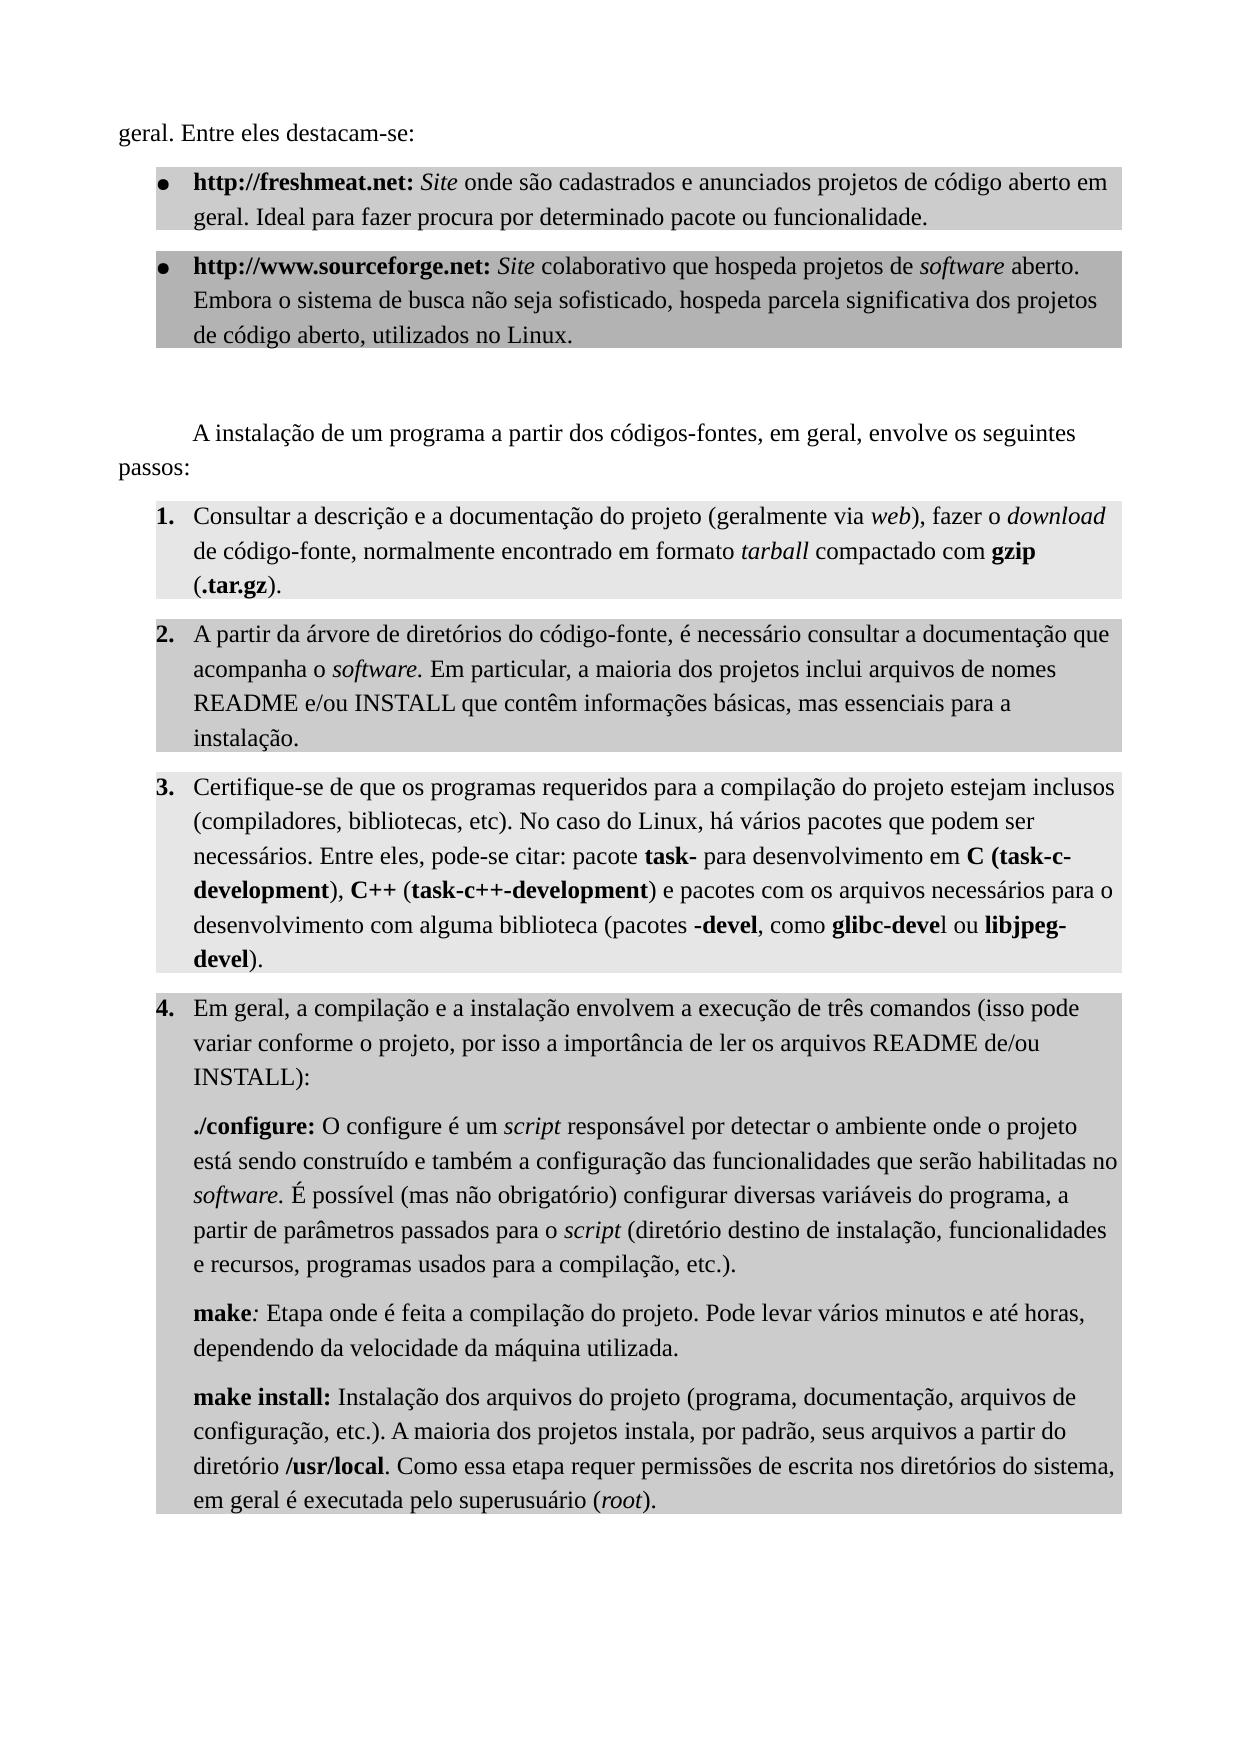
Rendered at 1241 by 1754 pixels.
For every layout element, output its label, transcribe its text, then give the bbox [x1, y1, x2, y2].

list make: Etapa onde é feita a compilação do projeto. Pode levar vários minutos e até horas, dependendo da velocidade da máquina utilizada. [156, 1298, 1122, 1362]
text A instalação de um programa a partir dos códigos-fontes, em geral, envolve os seguintes passos: [118, 418, 1122, 481]
list http://www.sourceforge.net: Site colaborativo que hospeda projetos de software aberto. Embora o sistema de busca não seja sofisticado, hospeda parcela significativa dos projetos de código aberto, utilizados no Linux. [156, 251, 1122, 348]
list Consultar a descrição e a documentação do projeto (geralmente via web), fazer o download de código-fonte, normalmente encontrado em formato tarball compactado com gzip (.tar.gz). [156, 501, 1122, 599]
text geral. Entre eles destacam-se: [118, 118, 1122, 147]
list A partir da árvore de diretórios do código-fonte, é necessário consultar a documentação que acompanha o software. Em particular, a maioria dos projetos inclui arquivos de nomes README e/ou INSTALL que contêm informações básicas, mas essenciais para a instalação. [156, 619, 1122, 752]
list ./configure: O configure é um script responsável por detectar o ambiente onde o projeto está sendo construído e também a configuração das funcionalidades que serão habilitadas no software. É possível (mas não obrigatório) configurar diversas variáveis do programa, a partir de parâmetros passados para o script (diretório destino de instalação, funcionalidades e recursos, programas usados para a compilação, etc.). [156, 1111, 1122, 1278]
list Certifique-se de que os programas requeridos para a compilação do projeto estejam inclusos (compiladores, bibliotecas, etc). No caso do Linux, há vários pacotes que podem ser necessários. Entre eles, pode-se citar: pacote task- para desenvolvimento em C (task-c-development), C++ (task-c++-development) e pacotes com os arquivos necessários para o desenvolvimento com alguma biblioteca (pacotes -devel, como glibc-devel ou libjpeg-devel). [156, 772, 1122, 973]
list make install: Instalação dos arquivos do projeto (programa, documentação, arquivos de configuração, etc.). A maioria dos projetos instala, por padrão, seus arquivos a partir do diretório /usr/local. Como essa etapa requer permissões de escrita nos diretórios do sistema, em geral é executada pelo superusuário (root). [156, 1382, 1122, 1514]
list Em geral, a compilação e a instalação envolvem a execução de três comandos (isso pode variar conforme o projeto, por isso a importância de ler os arquivos README de/ou INSTALL): [156, 993, 1122, 1091]
list http://freshmeat.net: Site onde são cadastrados e anunciados projetos de código aberto em geral. Ideal para fazer procura por determinado pacote ou funcionalidade. [156, 167, 1122, 230]
